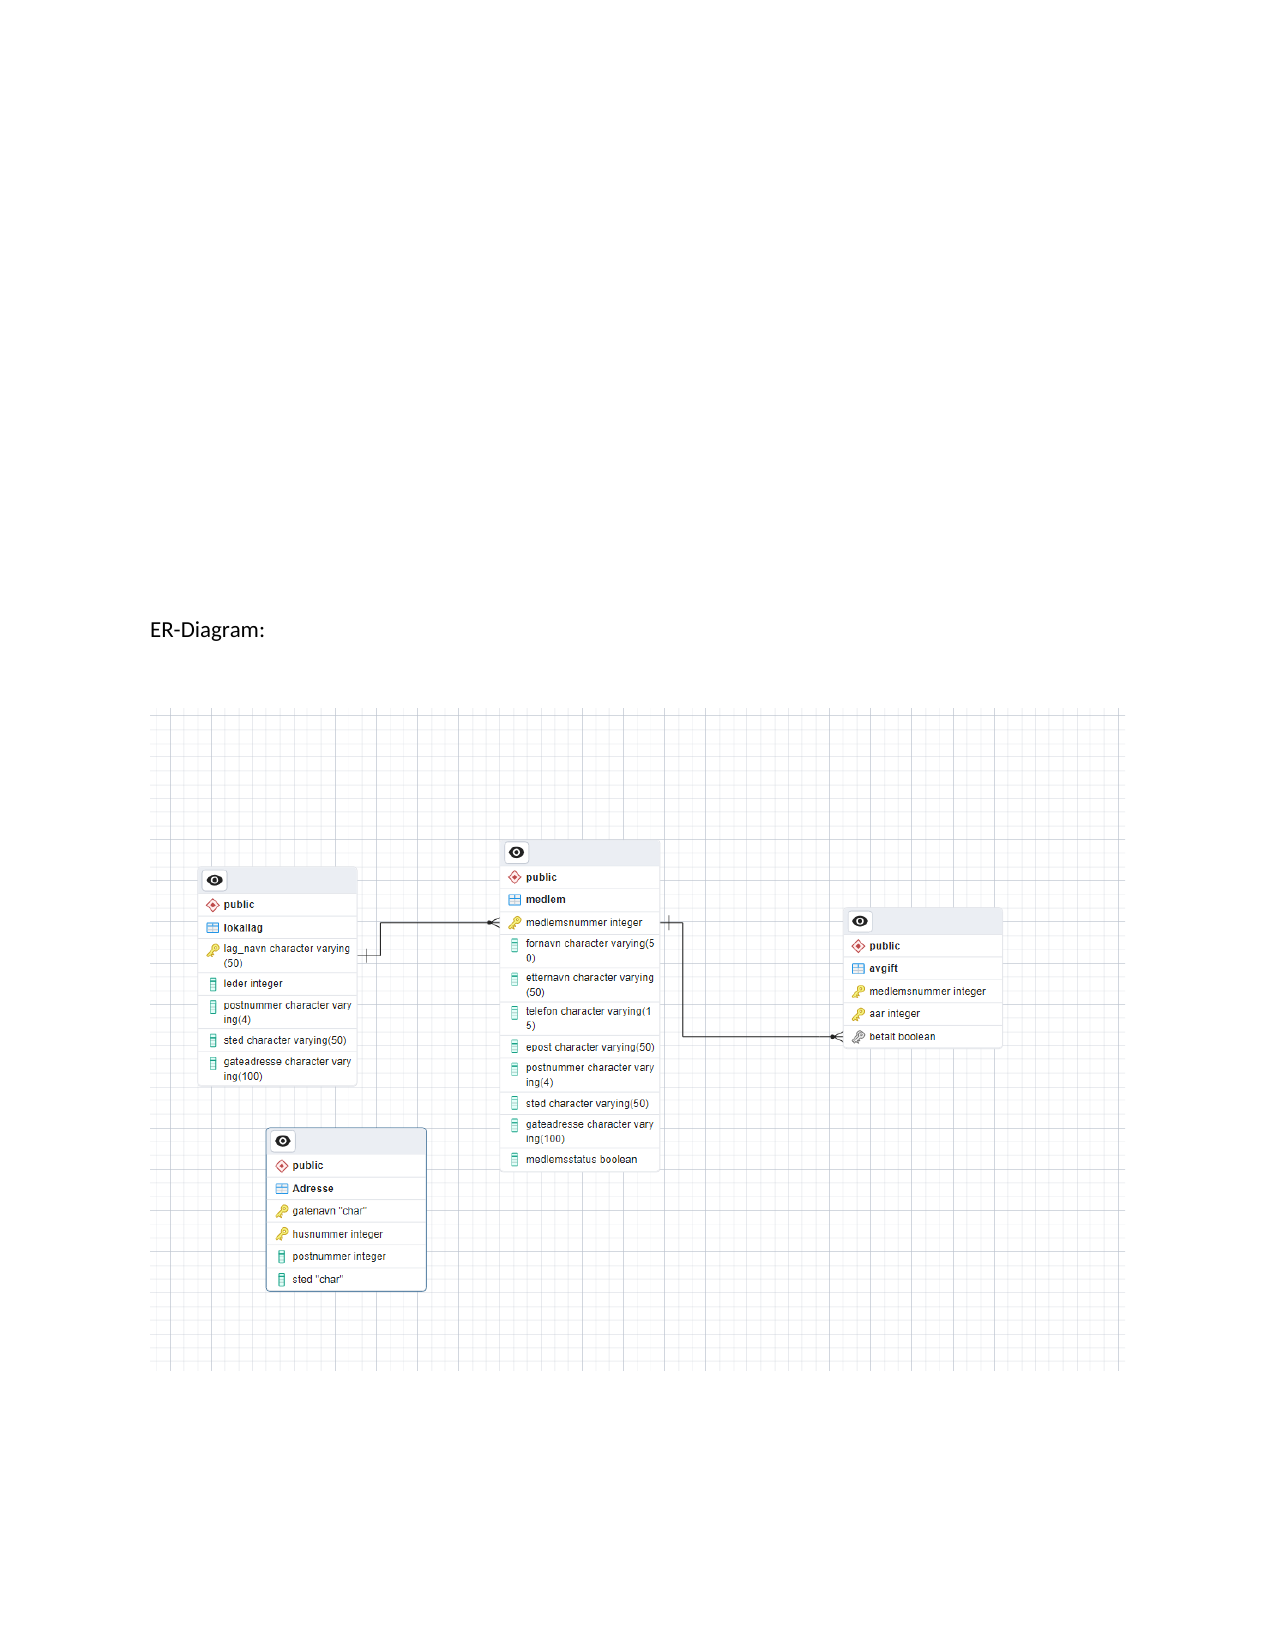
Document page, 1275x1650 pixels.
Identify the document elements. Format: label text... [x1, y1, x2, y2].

text ER-Diagram: [150, 616, 1125, 644]
